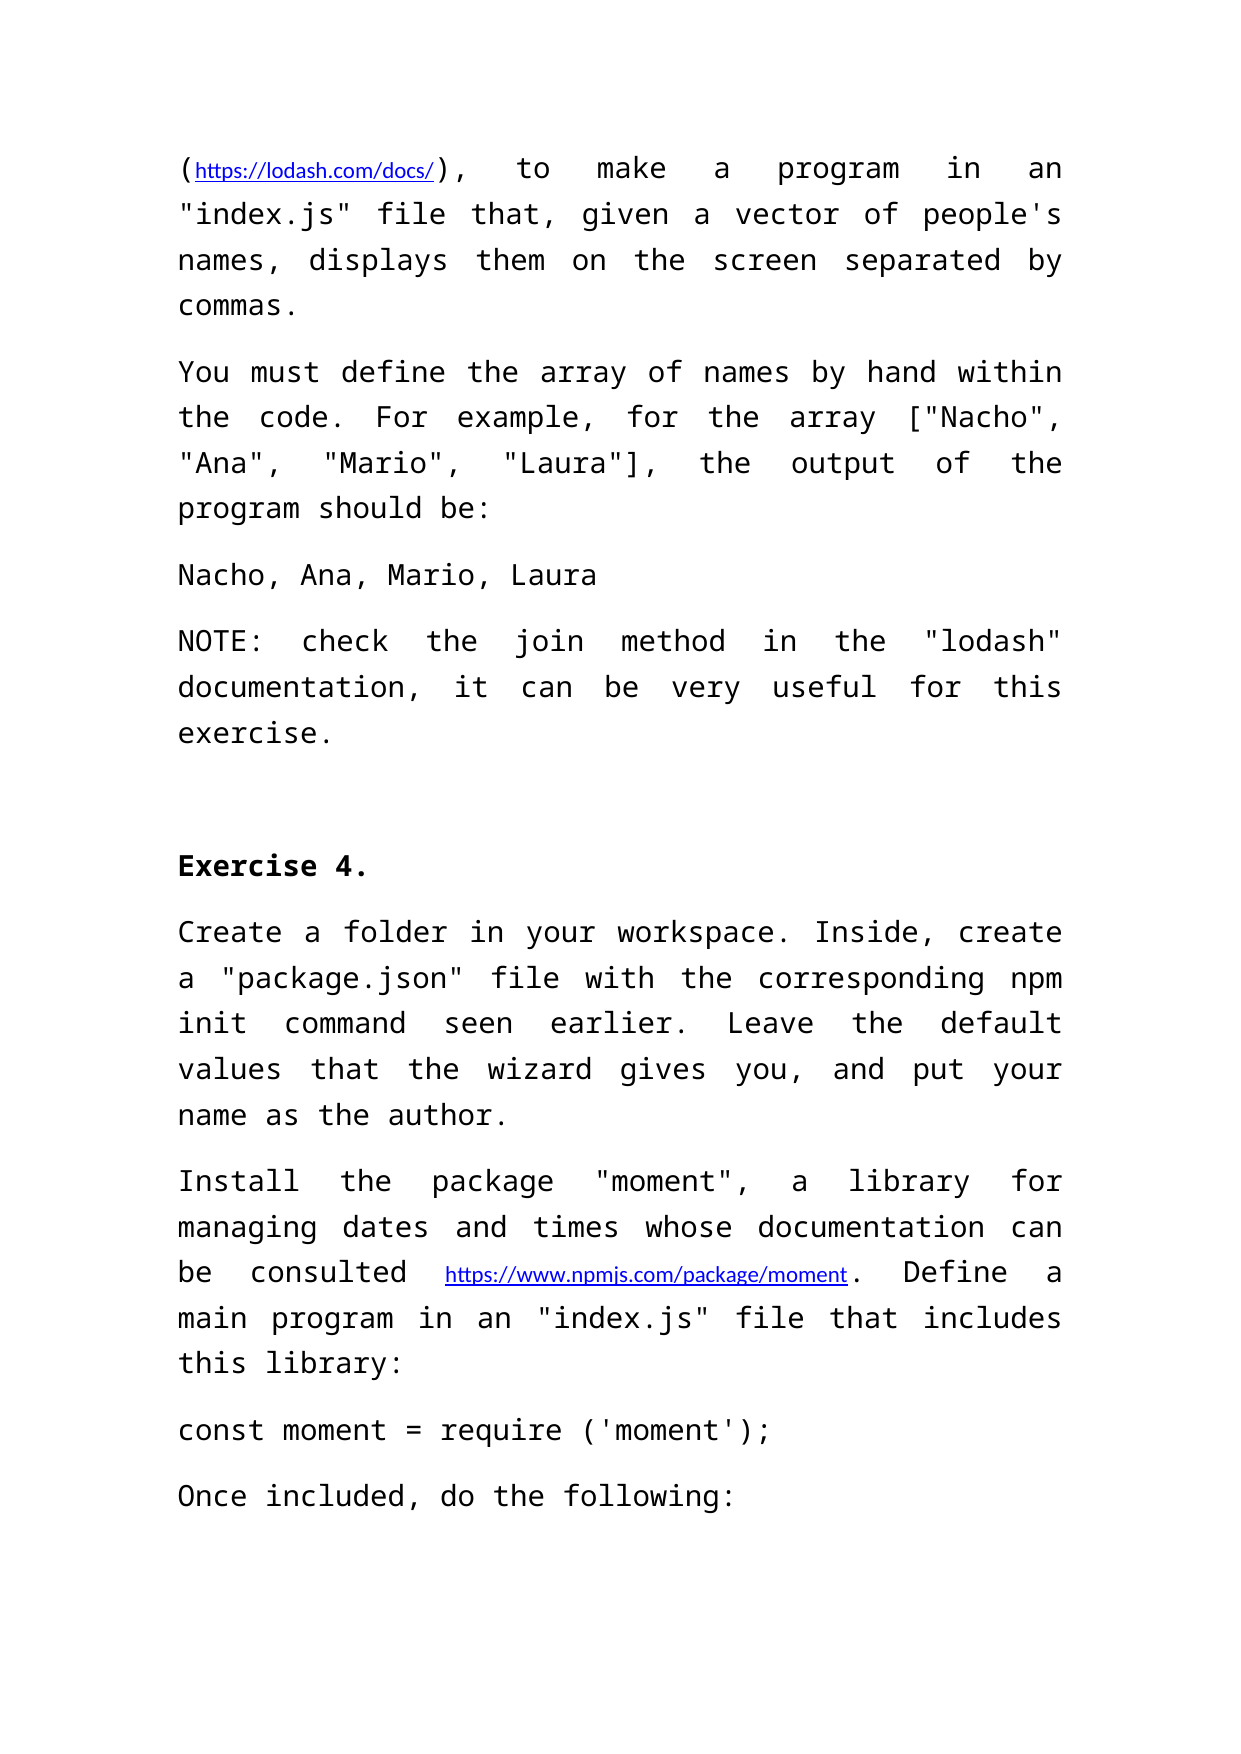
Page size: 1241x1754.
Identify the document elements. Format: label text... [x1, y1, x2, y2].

text (https://lodash.com/docs/), to make a program in an "index.js" file that, given a vector of people's names, displays them on the screen separated by commas. [177, 148, 1063, 324]
text Create a folder in your workspace. Inside, create a "package.json" file with the corresponding npm init command seen earlier. Leave the default values ​​that the wizard gives you, and put your name as the author. [177, 911, 1063, 1133]
text Install the package "moment", a library for managing dates and times whose documentation can be consulted https://www.npmjs.com/package/moment. Define a main program in an "index.js" file that includes this library: [177, 1160, 1063, 1382]
text You must define the array of names by hand within the code. For example, for the array ["Nacho", "Ana", "Mario", "Laura"], the output of the program should be: [177, 351, 1063, 527]
text Exercise 4. [177, 845, 1063, 884]
text Nacho, Ana, Mario, Laura [177, 554, 1063, 594]
text Once included, do the following: [177, 1476, 1063, 1515]
text const moment = require ('moment'); [177, 1409, 1063, 1449]
text NOTE: check the join method in the "lodash" documentation, it can be very useful for this exercise. [177, 621, 1063, 752]
